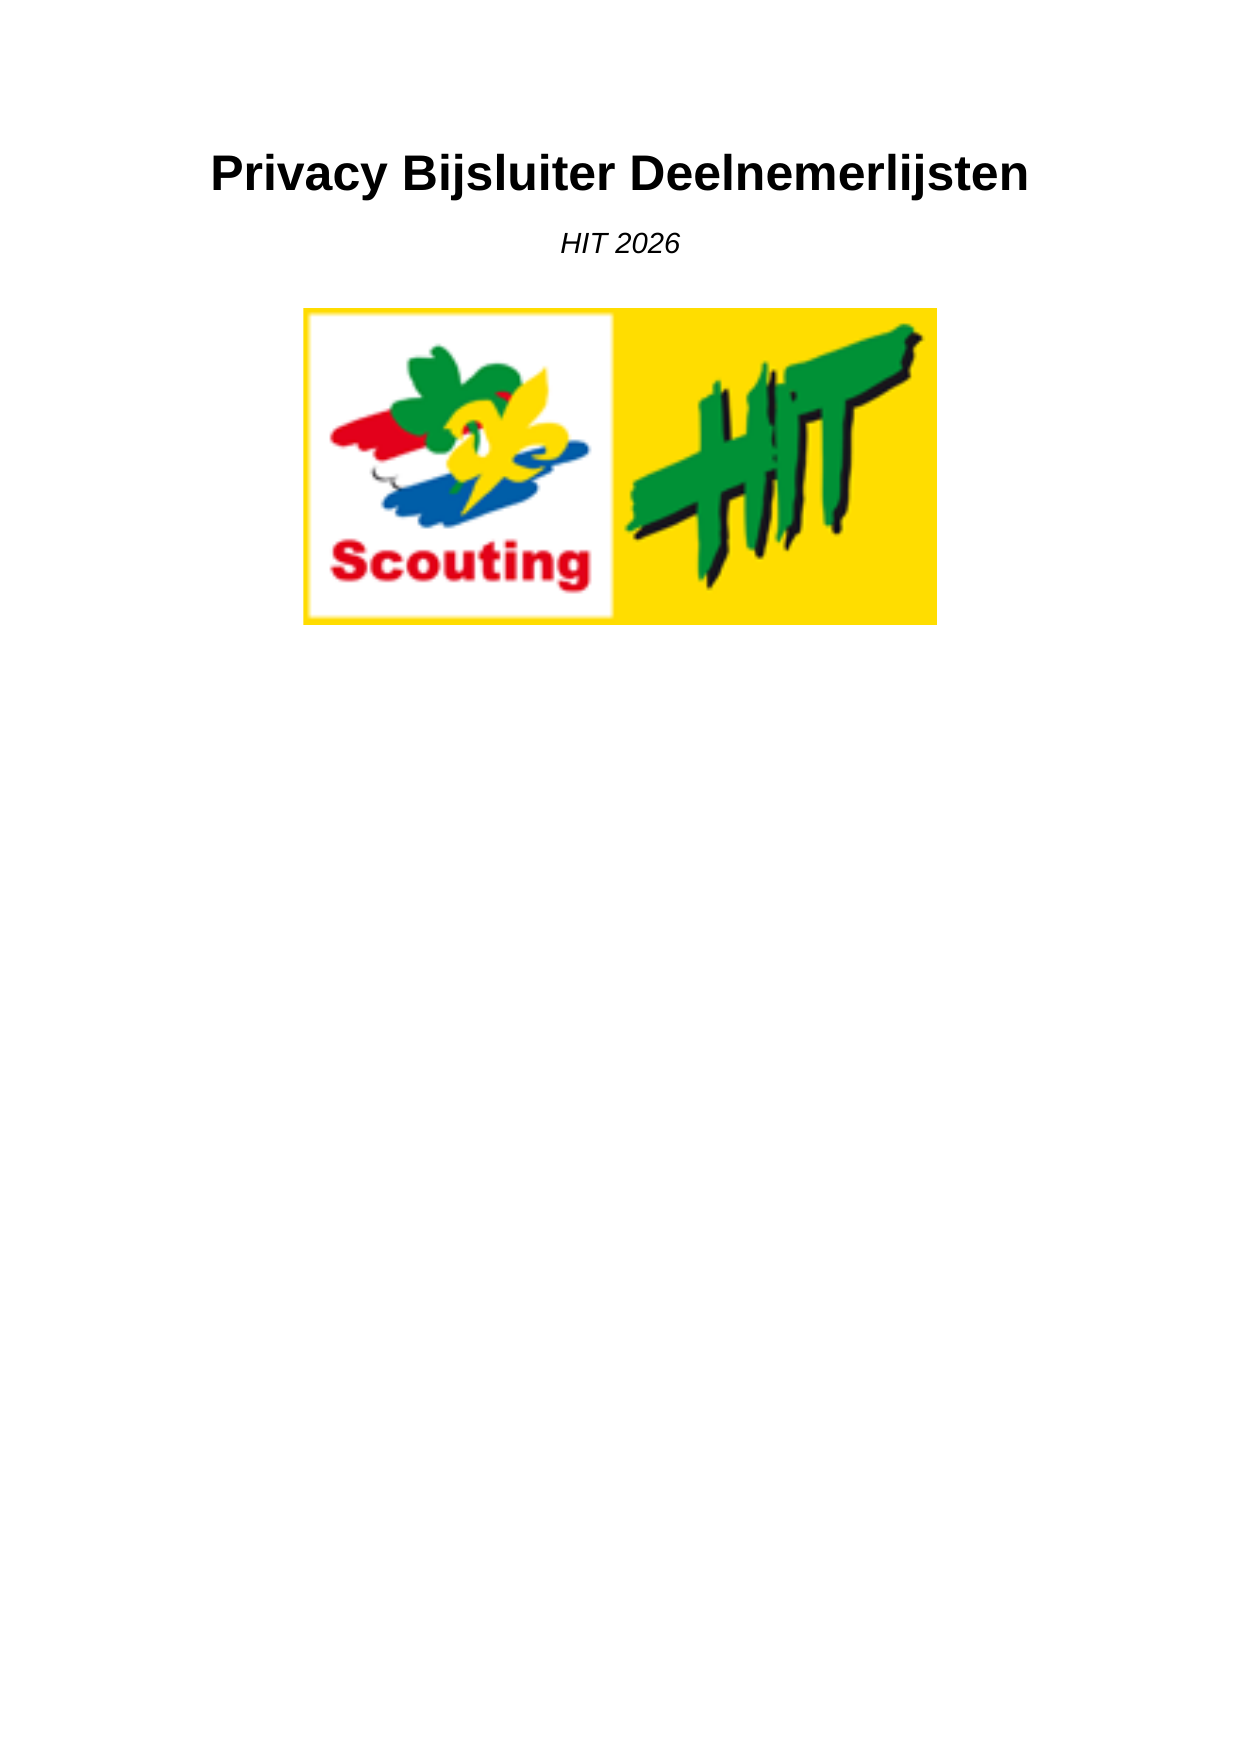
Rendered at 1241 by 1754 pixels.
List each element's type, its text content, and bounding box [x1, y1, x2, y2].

subtitle HIT 2026 [118, 226, 1122, 259]
title Privacy Bijsluiter Deelnemerlijsten [118, 143, 1122, 201]
picture [303, 308, 937, 625]
